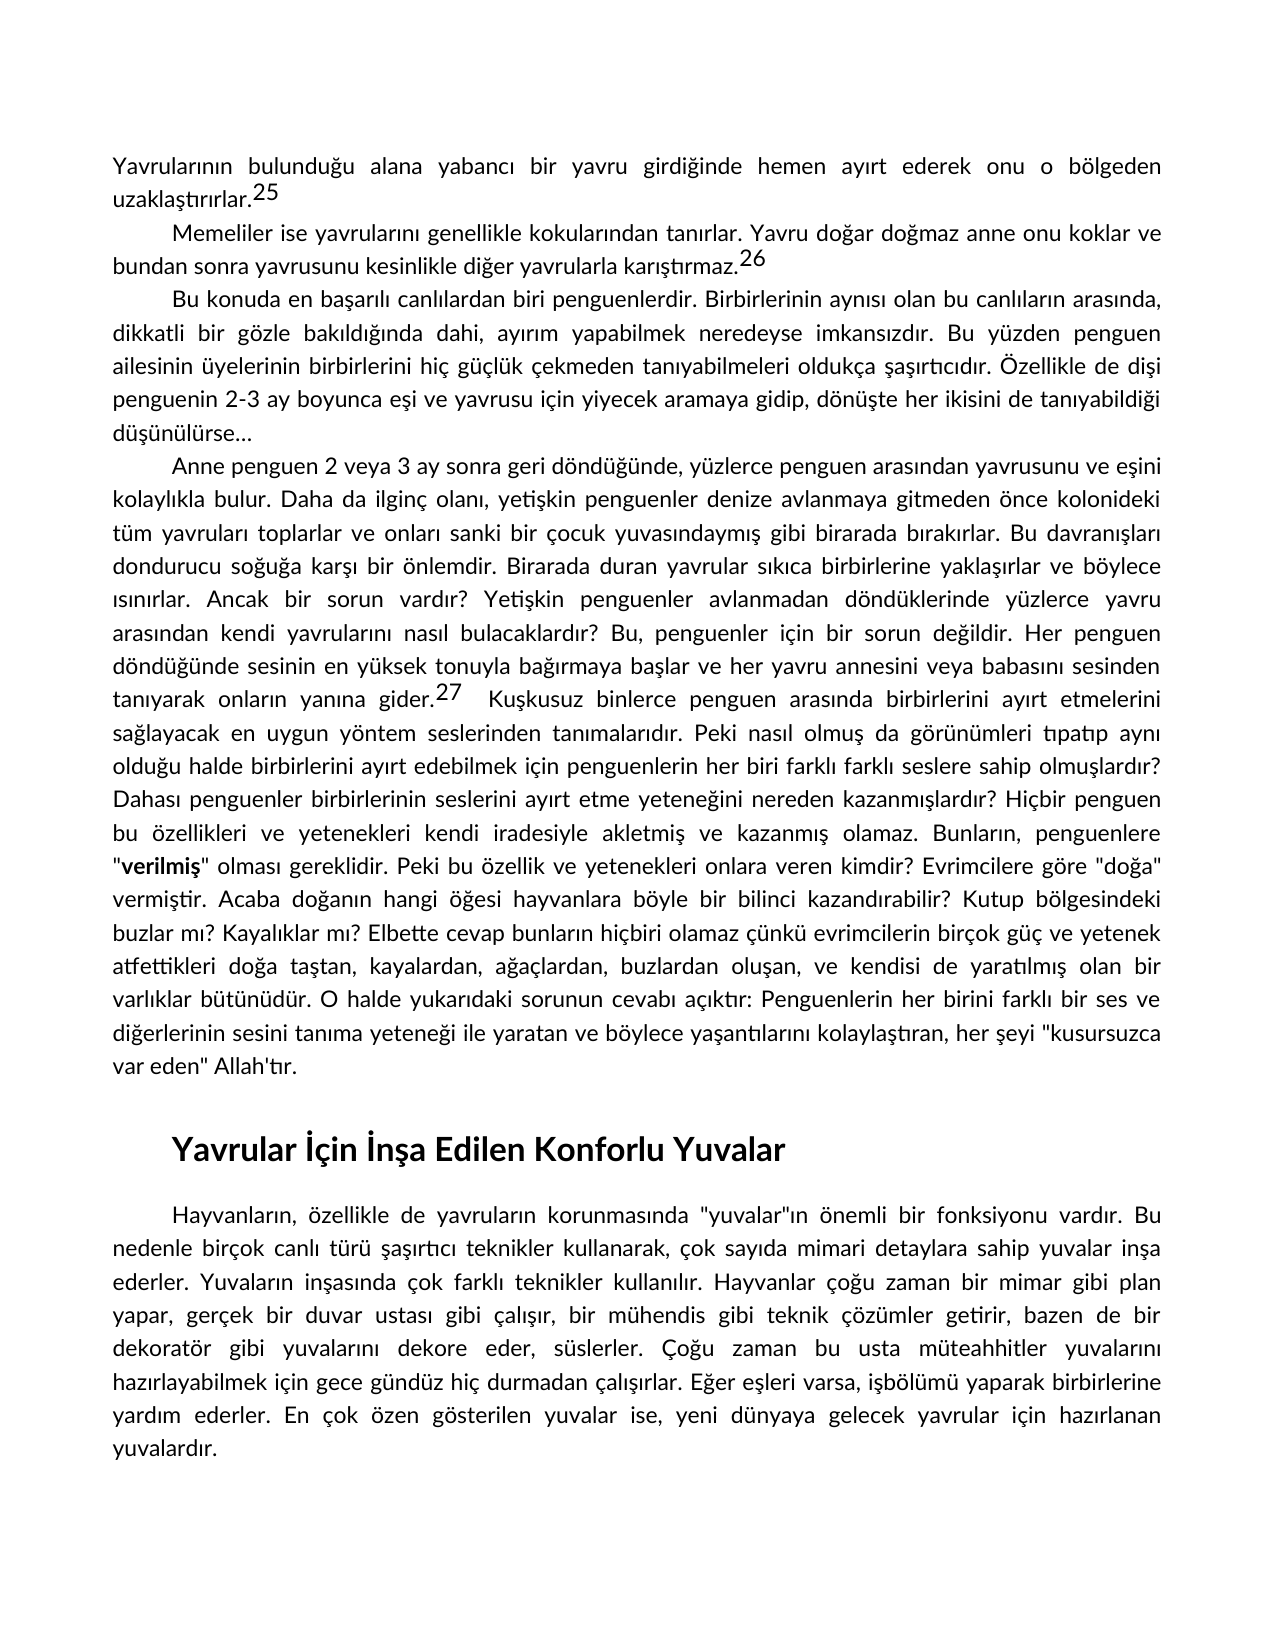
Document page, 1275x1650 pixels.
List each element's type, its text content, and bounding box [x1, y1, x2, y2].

text Anne penguen 2 veya 3 ay sonra geri döndüğünde, yüzlerce penguen arasından yavrusunu ve eşini kolaylıkla bulur. Daha da ilginç olanı, yetişkin penguenler denize avlanmaya gitmeden önce kolonideki tüm yavruları toplarlar ve onları sanki bir çocuk yuvasındaymış gibi birarada bırakırlar. Bu davranışları dondurucu soğuğa karşı bir önlemdir. Birarada duran yavrular sıkıca birbirlerine yaklaşırlar ve böylece ısınırlar. Ancak bir sorun vardır? Yetişkin penguenler avlanmadan döndüklerinde yüzlerce yavru arasından kendi yavrularını nasıl bulacaklardır? Bu, penguenler için bir sorun değildir. Her penguen döndüğünde sesinin en yüksek tonuyla bağırmaya başlar ve her yavru annesini veya babasını sesinden tanıyarak onların yanına gider.27 Kuşkusuz binlerce penguen arasında birbirlerini ayırt etmelerini sağlayacak en uygun yöntem seslerinden tanımalarıdır. Peki nasıl olmuş da görünümleri tıpatıp aynı olduğu halde birbirlerini ayırt edebilmek için penguenlerin her biri farklı farklı seslere sahip olmuşlardır? Dahası penguenler birbirlerinin seslerini ayırt etme yeteneğini nereden kazanmışlardır? Hiçbir penguen bu özellikleri ve yetenekleri kendi iradesiyle akletmiş ve kazanmış olamaz. Bunların, penguenlere "verilmiş" olması gereklidir. Peki bu özellik ve yetenekleri onlara veren kimdir? Evrimcilere göre "doğa" vermiştir. Acaba doğanın hangi öğesi hayvanlara böyle bir bilinci kazandırabilir? Kutup bölgesindeki buzlar mı? Kayalıklar mı? Elbette cevap bunların hiçbiri olamaz çünkü evrimcilerin birçok güç ve yetenek atfettikleri doğa taştan, kayalardan, ağaçlardan, buzlardan oluşan, ve kendisi de yaratılmış olan bir varlıklar bütünüdür. O halde yukarıdaki sorunun cevabı açıktır: Penguenlerin her birini farklı bir ses ve diğerlerinin sesini tanıma yeteneği ile yaratan ve böylece yaşantılarını kolaylaştıran, her şeyi "kusursuzca var eden" Allah'tır. [112, 448, 1162, 1081]
text Memeliler ise yavrularını genellikle kokularından tanırlar. Yavru doğar doğmaz anne onu koklar ve bundan sonra yavrusunu kesinlikle diğer yavrularla karıştırmaz.26 [112, 214, 1162, 281]
text Yavrularının bulunduğu alana yabancı bir yavru girdiğinde hemen ayırt ederek onu o bölgeden uzaklaştırırlar.25 [112, 148, 1162, 214]
text Hayvanların, özellikle de yavruların korunmasında "yuvalar"ın önemli bir fonksiyonu vardır. Bu nedenle birçok canlı türü şaşırtıcı teknikler kullanarak, çok sayıda mimari detaylara sahip yuvalar inşa ederler. Yuvaların inşasında çok farklı teknikler kullanılır. Hayvanlar çoğu zaman bir mimar gibi plan yapar, gerçek bir duvar ustası gibi çalışır, bir mühendis gibi teknik çözümler getirir, bazen de bir dekoratör gibi yuvalarını dekore eder, süslerler. Çoğu zaman bu usta müteahhitler yuvalarını hazırlayabilmek için gece gündüz hiç durmadan çalışırlar. Eğer eşleri varsa, işbölümü yaparak birbirlerine yardım ederler. En çok özen gösterilen yuvalar ise, yeni dünyaya gelecek yavrular için hazırlanan yuvalardır. [112, 1197, 1162, 1463]
text Yavrular İçin İnşa Edilen Konforlu Yuvalar [112, 1138, 1162, 1168]
text Bu konuda en başarılı canlılardan biri penguenlerdir. Birbirlerinin aynısı olan bu canlıların arasında, dikkatli bir gözle bakıldığında dahi, ayırım yapabilmek neredeyse imkansızdır. Bu yüzden penguen ailesinin üyelerinin birbirlerini hiç güçlük çekmeden tanıyabilmeleri oldukça şaşırtıcıdır. Özellikle de dişi penguenin 2-3 ay boyunca eşi ve yavrusu için yiyecek aramaya gidip, dönüşte her ikisini de tanıyabildiği düşünülürse… [112, 281, 1162, 448]
